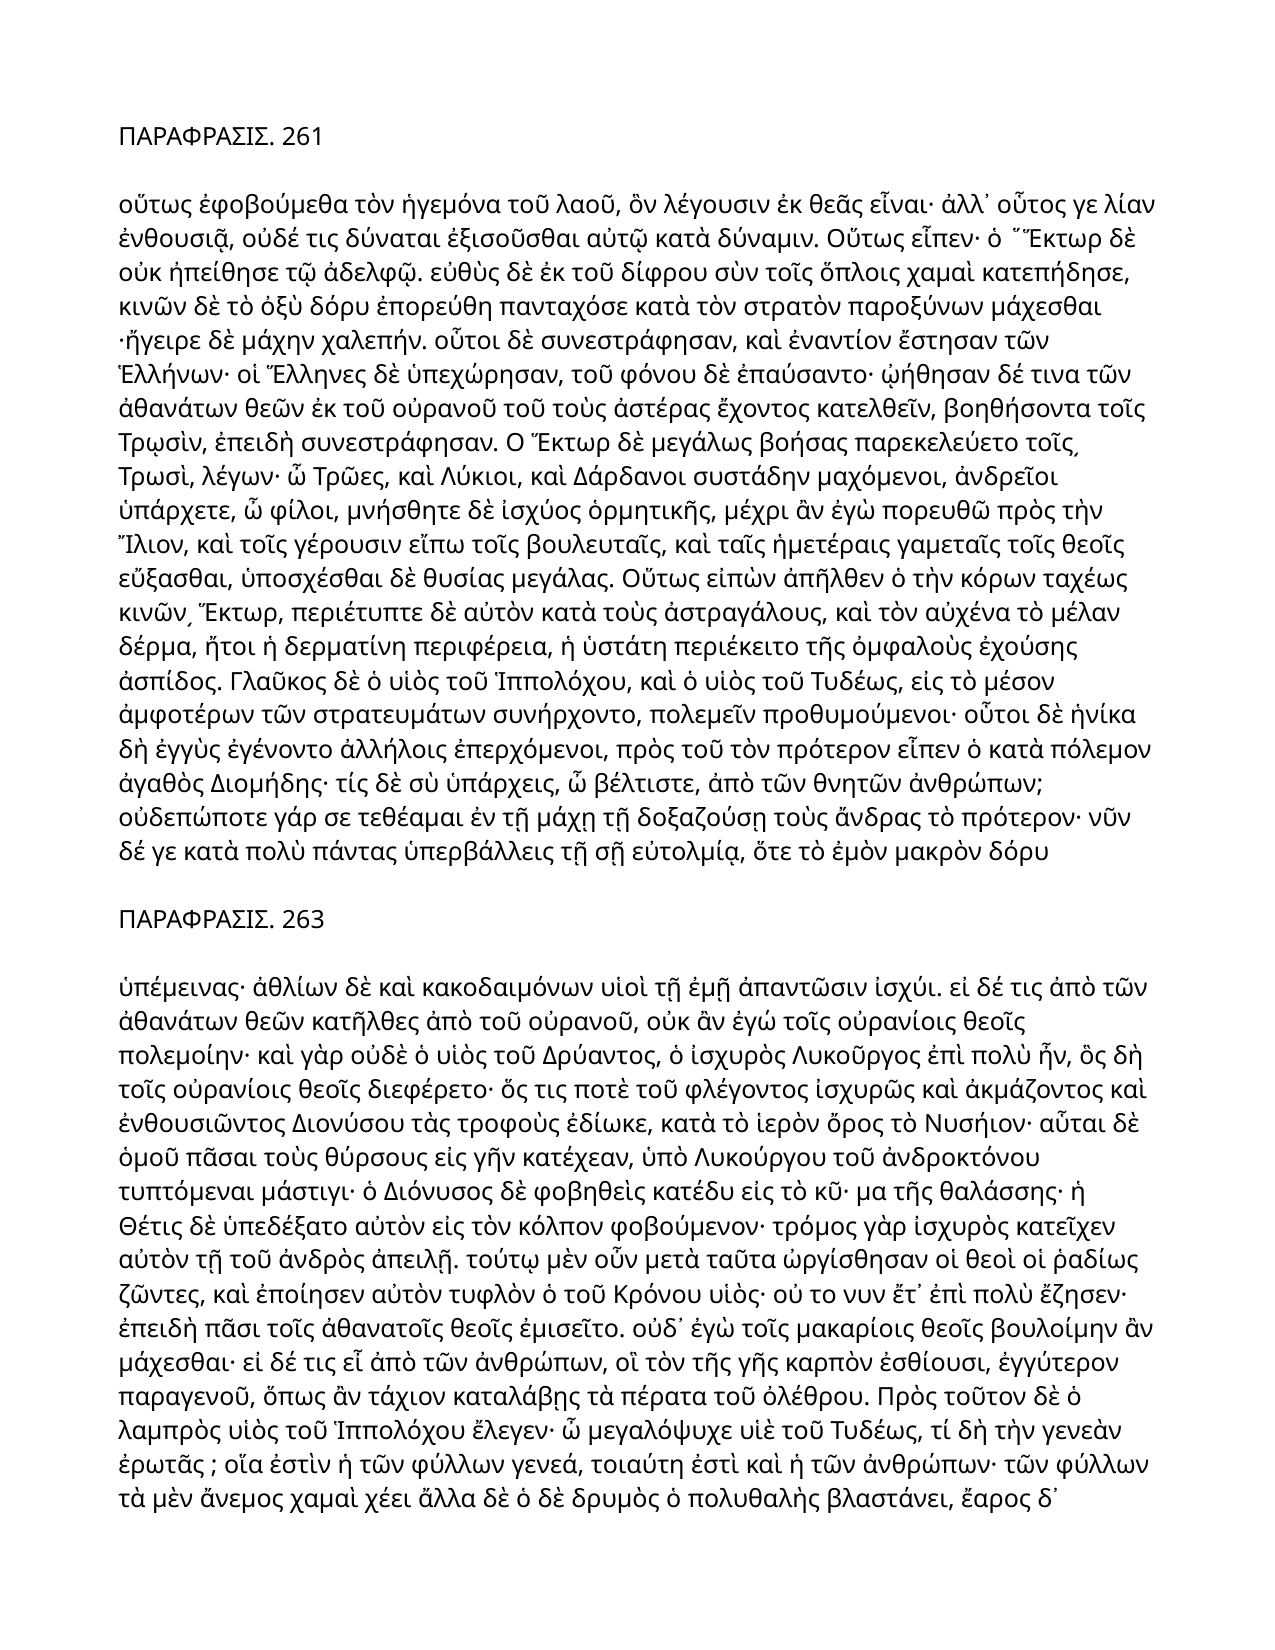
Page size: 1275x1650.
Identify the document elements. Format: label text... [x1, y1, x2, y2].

text ΠΑΡΑΦΡΑΣΙΣ. 263 [118, 902, 1157, 936]
text οὕτως ἐφοβούμεθα τὸν ἡγεμόνα τοῦ λαοῦ, ὃν λέγουσιν ἐκ θεᾶς εἶναι· ἀλλ᾽ οὗτος γε λίαν ἐνθουσιᾷ, οὐδέ τις δύναται ἐξισοῦσθαι αὐτῷ κατὰ δύναμιν. Οὕτως εἶπεν· ὁ ῞Ἕκτωρ δὲ οὐκ ἠπείθησε τῷ ἀδελφῷ. εὐθὺς δὲ ἐκ τοῦ δίφρου σὺν τοῖς ὅπλοις χαμαὶ κατεπήδησε, κινῶν δὲ τὸ ὀξὺ δόρυ ἐπορεύθη πανταχόσε κατὰ τὸν στρατὸν παροξύνων μάχεσθαι ·ἤγειρε δὲ μάχην χαλεπήν. οὗτοι δὲ συνεστράφησαν, καὶ ἐναντίον ἔστησαν τῶν Ἑλλήνων· οἱ Ἕλληνες δὲ ὑπεχώρησαν, τοῦ φόνου δὲ ἐπαύσαντο· ᾠήθησαν δέ τινα τῶν ἀθανάτων θεῶν ἐκ τοῦ οὐρανοῦ τοῦ τοὺς ἀστέρας ἔχοντος κατελθεῖν, βοηθήσοντα τοῖς Τρῳσὶν, ἐπειδὴ συνεστράφησαν. Ο Ἕκτωρ δὲ μεγάλως βοήσας παρεκελεύετο τοῖς͵ Τρωσὶ, λέγων· ὦ Τρῶες, καὶ Λύκιοι, καὶ Δάρδανοι συστάδην μαχόμενοι, ἀνδρεῖοι ὑπάρχετε, ὦ φίλοι, μνήσθητε δὲ ἰσχύος ὁρμητικῆς, μέχρι ἂν ἐγὼ πορευθῶ πρὸς τὴν Ἴλιον, καὶ τοῖς γέρουσιν εἴπω τοῖς βουλευταῖς, καὶ ταῖς ἡμετέραις γαμεταῖς τοῖς θεοῖς εὔξασθαι, ὑποσχέσθαι δὲ θυσίας μεγάλας. Οὕτως εἰπὼν ἀπῆλθεν ὁ τὴν κόρων ταχέως κινῶν͵ Ἕκτωρ, περιέτυπτε δὲ αὐτὸν κατὰ τοὺς ἀστραγάλους, καὶ τὸν αὐχένα τὸ μέλαν δέρμα, ἤτοι ἡ δερματίνη περιφέρεια, ἡ ὑστάτη περιέκειτο τῆς ὀμφαλοὺς ἐχούσης ἀσπίδος. Γλαῦκος δὲ ὁ υἱὸς τοῦ Ἱππολόχου, καὶ ὁ υἱὸς τοῦ Τυδέως, εἰς τὸ μέσον ἀμφοτέρων τῶν στρατευμάτων συνήρχοντο, πολεμεῖν προθυμούμενοι· οὗτοι δὲ ἡνίκα δὴ ἐγγὺς ἐγένοντο ἀλλήλοις ἐπερχόμενοι, πρὸς τοῦ τὸν πρότερον εἶπεν ὁ κατὰ πόλεμον ἀγαθὸς Διομήδης· τίς δὲ σὺ ὑπάρχεις, ὦ βέλτιστε, ἀπὸ τῶν θνητῶν ἀνθρώπων; οὐδεπώποτε γάρ σε τεθέαμαι ἐν τῇ μάχῃ τῇ δοξαζούσῃ τοὺς ἄνδρας τὸ πρότερον· νῦν δέ γε κατὰ πολὺ πάντας ὑπερβάλλεις τῇ σῇ εὐτολμίᾳ, ὅτε τὸ ἐμὸν μακρὸν δόρυ [118, 186, 1157, 867]
text ὑπέμεινας· ἀθλίων δὲ καὶ κακοδαιμόνων υἱοὶ τῇ ἐμῇ ἀπαντῶσιν ἰσχύι. εἰ δέ τις ἀπὸ τῶν ἀθανάτων θεῶν κατῆλθες ἀπὸ τοῦ οὐρανοῦ, οὐκ ἂν ἐγώ τοῖς οὐρανίοις θεοῖς πολεμοίην· καὶ γὰρ οὐδὲ ὁ υἱὸς τοῦ Δρύαντος, ὁ ἰσχυρὸς Λυκοῦργος ἐπὶ πολὺ ἦν, ὃς δὴ τοῖς οὐρανίοις θεοῖς διεφέρετο· ὅς τις ποτὲ τοῦ φλέγοντος ἰσχυρῶς καὶ ἀκμάζοντος καὶ ἐνθουσιῶντος Διονύσου τὰς τροφοὺς ἐδίωκε, κατὰ τὸ ἱερὸν ὄρος τὸ Νυσήιον· αὗται δὲ ὁμοῦ πᾶσαι τοὺς θύρσους εἰς γῆν κατέχεαν, ὑπὸ Λυκούργου τοῦ ἀνδροκτόνου τυπτόμεναι μάστιγι· ὁ Διόνυσος δὲ φοβηθεὶς κατέδυ εἰς τὸ κῦ· μα τῆς θαλάσσης· ἡ Θέτις δὲ ὑπεδέξατο αὐτὸν εἰς τὸν κόλπον φοβούμενον· τρόμος γὰρ ἰσχυρὸς κατεῖχεν αὐτὸν τῇ τοῦ ἀνδρὸς ἀπειλῇ. τούτῳ μὲν οὖν μετὰ ταῦτα ὠργίσθησαν οἱ θεοὶ οἱ ῥαδίως ζῶντες, καὶ ἐποίησεν αὐτὸν τυφλὸν ὁ τοῦ Κρόνου υἱὸς· οὐ το νυν ἔτ᾽ ἐπὶ πολὺ ἔζησεν· ἐπειδὴ πᾶσι τοῖς ἀθανατοῖς θεοῖς ἐμισεῖτο. οὐδ᾽ ἐγὼ τοῖς μακαρίοις θεοῖς βουλοίμην ἂν μάχεσθαι· εἰ δέ τις εἶ ἀπὸ τῶν ἀνθρώπων, οἳ τὸν τῆς γῆς καρπὸν ἐσθίουσι, ἐγγύτερον παραγενοῦ, ὅπως ἂν τάχιον καταλάβῃς τὰ πέρατα τοῦ ὀλέθρου. Πρὸς τοῦτον δὲ ὁ λαμπρὸς υἱὸς τοῦ Ἱππολόχου ἔλεγεν· ὦ μεγαλόψυχε υἱὲ τοῦ Τυδέως, τί δὴ τὴν γενεὰν ἐρωτᾶς ; οἵα ἐστὶν ἡ τῶν φύλλων γενεά, τοιαύτη ἐστὶ καὶ ἡ τῶν ἀνθρώπων· τῶν φύλλων τὰ μὲν ἄνεμος χαμαὶ χέει ἄλλα δὲ ὁ δὲ δρυμὸς ὁ πολυθαλὴς βλαστάνει, ἔαρος δ᾽ [118, 970, 1157, 1515]
text ΠΑΡΑΦΡΑΣΙΣ. 261 [118, 118, 1157, 152]
